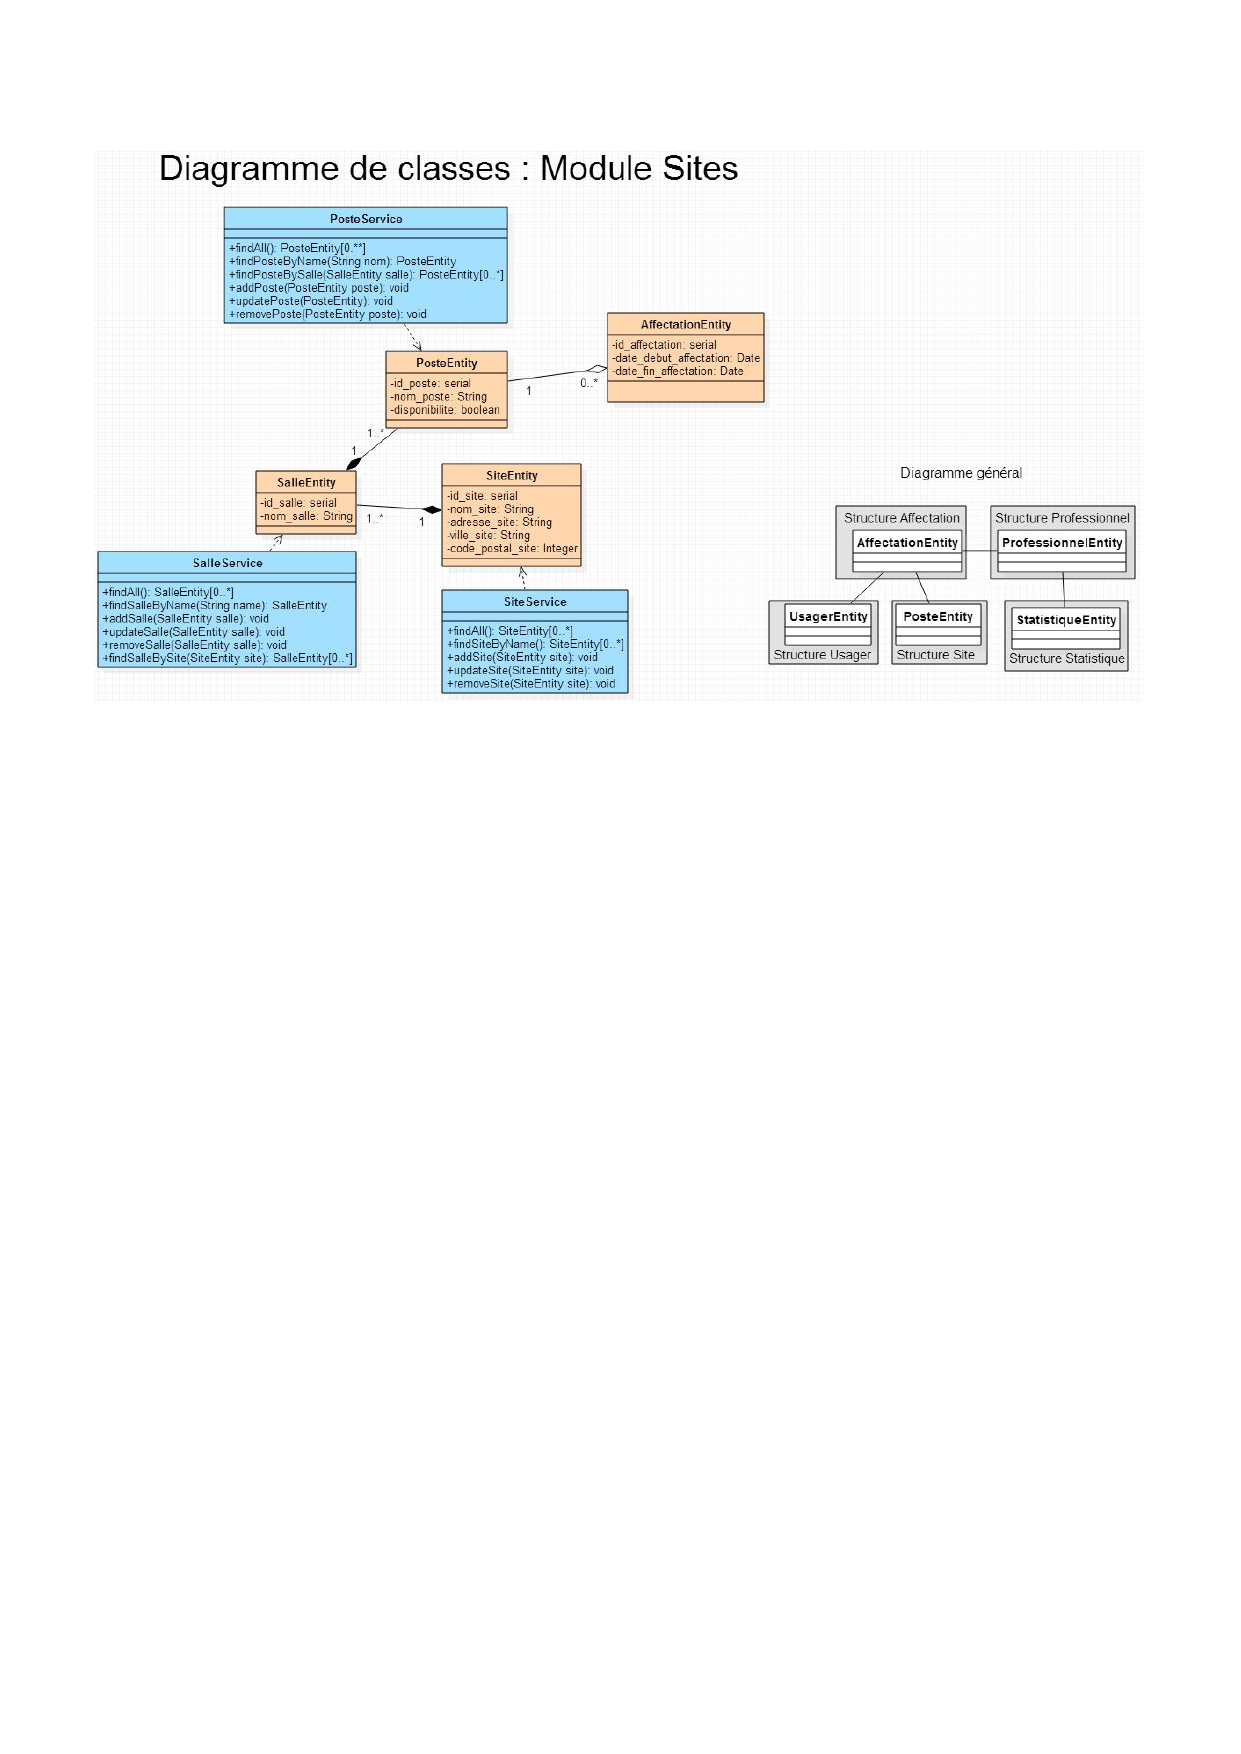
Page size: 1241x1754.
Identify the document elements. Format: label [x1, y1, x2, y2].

picture [93, 150, 1144, 702]
